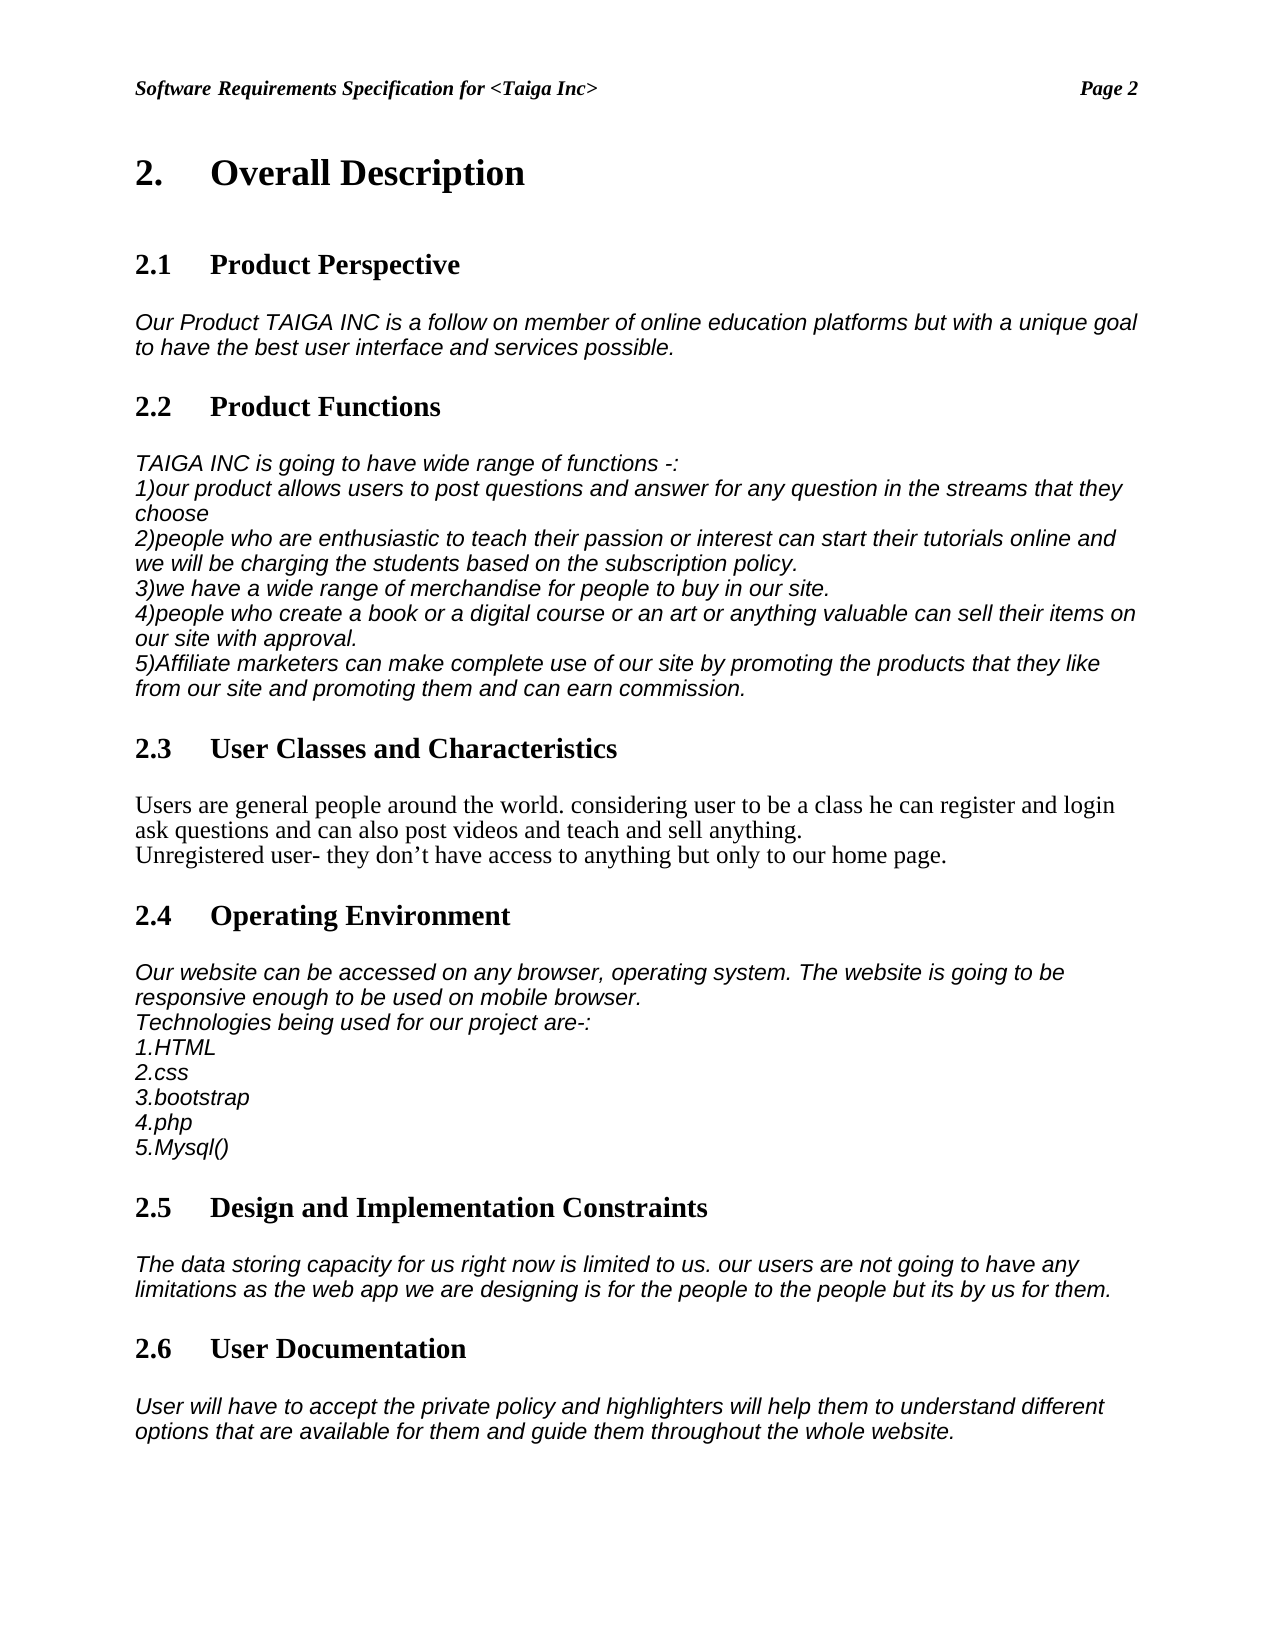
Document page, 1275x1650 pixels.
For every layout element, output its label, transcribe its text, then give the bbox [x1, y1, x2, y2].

text 4)people who create a book or a digital course or an art or anything valuable can sell their items on our site with approval. [135, 602, 1140, 652]
subtitle Overall Description [135, 150, 1140, 193]
text 5.Mysql() [135, 1136, 1140, 1161]
text The data storing capacity for us right now is limited to us. our users are not going to have any limitations as the web app we are designing is for the people to the people but its by us for them. [135, 1252, 1140, 1302]
subtitle User Classes and Characteristics [135, 731, 1140, 764]
text 1)our product allows users to post questions and answer for any question in the streams that they choose [135, 477, 1140, 527]
text 3.bootstrap [135, 1086, 1140, 1111]
text TAIGA INC is going to have wide range of functions -: [135, 452, 1140, 477]
text 3)we have a wide range of merchandise for people to buy in our site. [135, 577, 1140, 602]
text 1.HTML [135, 1036, 1140, 1061]
text Unregistered user- they don’t have access to anything but only to our home page. [135, 844, 1140, 869]
text 4.php [135, 1111, 1140, 1136]
text Our Product TAIGA INC is a follow on member of online education platforms but with a unique goal to have the best user interface and services possible. [135, 310, 1140, 360]
text 2.css [135, 1061, 1140, 1086]
subtitle Product Perspective [135, 247, 1140, 281]
text 2)people who are enthusiastic to teach their passion or interest can start their tutorials online and we will be charging the students based on the subscription policy. [135, 527, 1140, 577]
text Users are general people around the world. considering user to be a class he can register and login ask questions and can also post videos and teach and sell anything. [135, 794, 1140, 844]
text Technologies being used for our project are-: [135, 1011, 1140, 1036]
text User will have to accept the private policy and highlighters will help them to understand different options that are available for them and guide them throughout the whole website. [135, 1394, 1140, 1444]
text 5)Affiliate marketers can make complete use of our site by promoting the products that they like from our site and promoting them and can earn commission. [135, 652, 1140, 702]
subtitle User Documentation [135, 1332, 1140, 1365]
subtitle Operating Environment [135, 898, 1140, 931]
subtitle Design and Implementation Constraints [135, 1190, 1140, 1223]
text Our website can be accessed on any browser, operating system. The website is going to be responsive enough to be used on mobile browser. [135, 961, 1140, 1011]
subtitle Product Functions [135, 389, 1140, 423]
